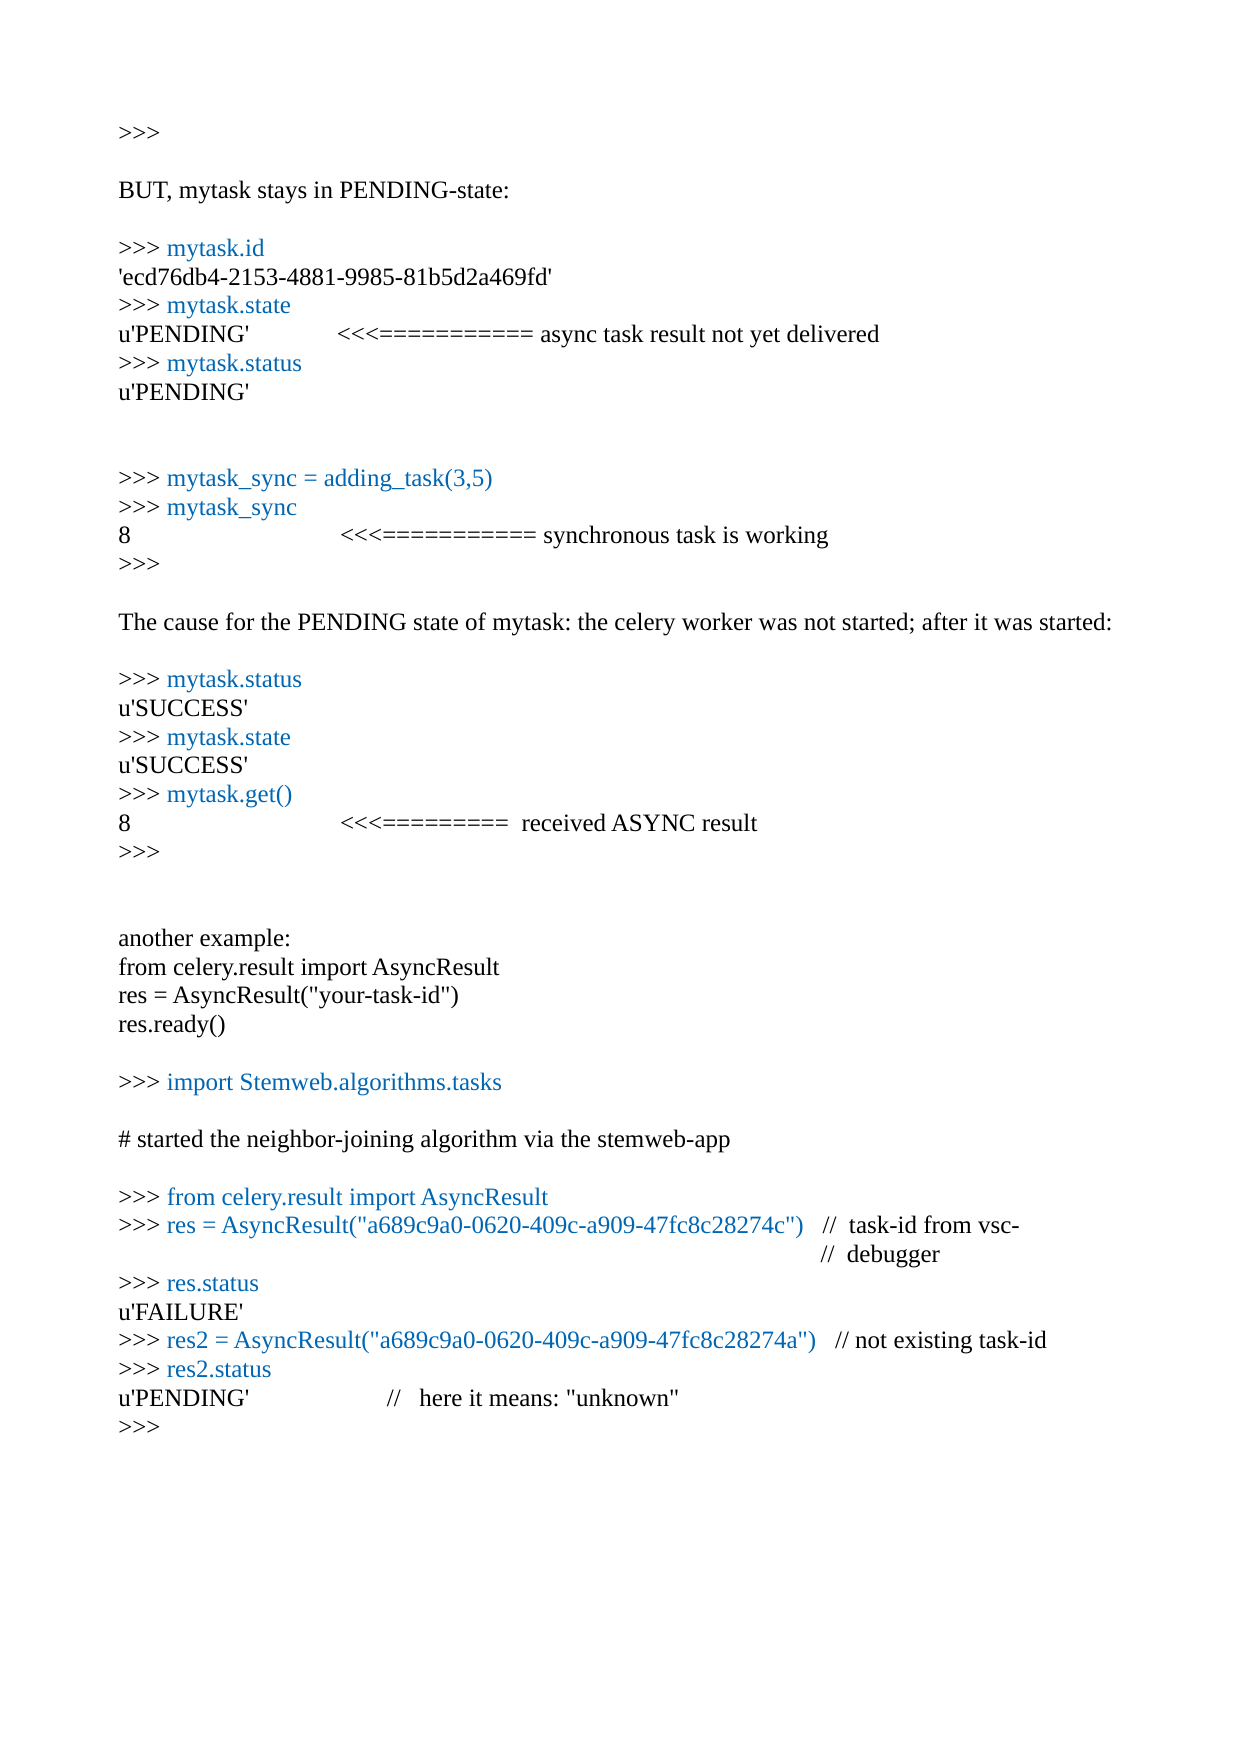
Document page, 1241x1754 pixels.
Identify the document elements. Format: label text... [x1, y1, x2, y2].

text BUT, mytask stays in PENDING-state: [118, 176, 1122, 204]
text >>> mytask.state [118, 291, 1122, 319]
text >>> res2 = AsyncResult("a689c9a0-0620-409c-a909-47fc8c28274a") // not existing task-id [118, 1326, 1122, 1354]
text >>> mytask.state [118, 722, 1122, 751]
text u'PENDING' // here it means: "unknown" [118, 1383, 1122, 1412]
text >>> mytask.status [118, 664, 1122, 693]
text >>> mytask.status [118, 348, 1122, 377]
text >>> mytask_sync [118, 492, 1122, 521]
text 8 <<<=========== synchronous task is working [118, 521, 1122, 549]
text from celery.result import AsyncResult [118, 952, 1122, 981]
text >>> [118, 118, 1122, 147]
text res = AsyncResult("your-task-id") [118, 981, 1122, 1009]
text u'SUCCESS' [118, 751, 1122, 779]
text >>> [118, 1412, 1122, 1441]
text u'PENDING' <<<=========== async task result not yet delivered [118, 319, 1122, 348]
text >>> import Stemweb.algorithms.tasks [118, 1067, 1122, 1096]
text >>> res2.status [118, 1354, 1122, 1383]
text >>> res = AsyncResult("a689c9a0-0620-409c-a909-47fc8c28274c") // task-id from vsc- // debugger [118, 1211, 1122, 1268]
text another example: [118, 923, 1122, 952]
text The cause for the PENDING state of mytask: the celery worker was not started; after it was started: [118, 607, 1122, 636]
text 'ecd76db4-2153-4881-9985-81b5d2a469fd' [118, 262, 1122, 291]
text 8 <<<========= received ASYNC result [118, 808, 1122, 837]
text >>> [118, 549, 1122, 578]
text >>> mytask_sync = adding_task(3,5) [118, 463, 1122, 492]
text >>> [118, 837, 1122, 866]
text >>> from celery.result import AsyncResult [118, 1182, 1122, 1211]
text res.ready() [118, 1009, 1122, 1038]
text u'SUCCESS' [118, 693, 1122, 722]
text u'PENDING' [118, 377, 1122, 406]
text >>> mytask.id [118, 233, 1122, 262]
text >>> mytask.get() [118, 779, 1122, 808]
text >>> res.status [118, 1268, 1122, 1297]
text u'FAILURE' [118, 1297, 1122, 1326]
text # started the neighbor-joining algorithm via the stemweb-app [118, 1124, 1122, 1153]
